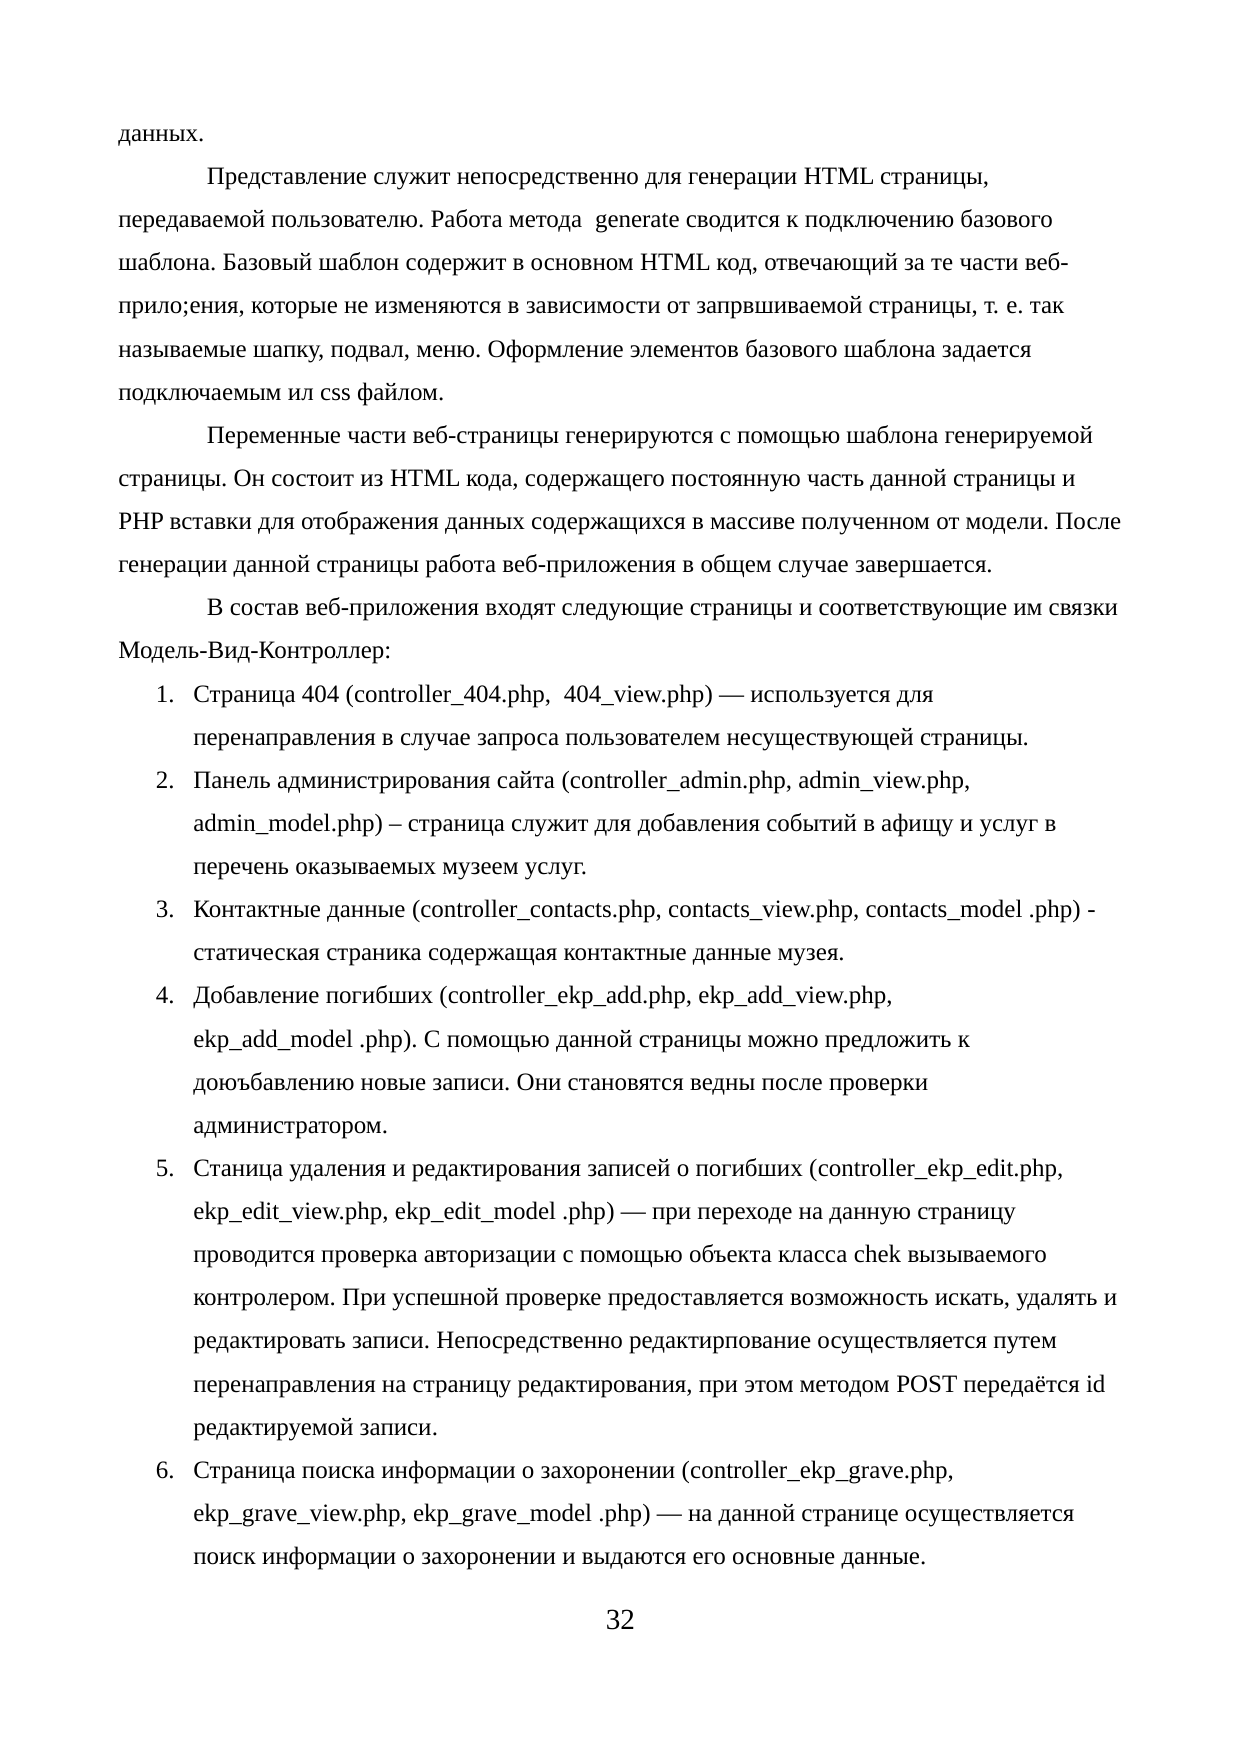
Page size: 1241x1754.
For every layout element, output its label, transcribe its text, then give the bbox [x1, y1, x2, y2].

list Контактные данные (controller_contacts.php, contacts_view.php, contacts_model .php) - статическая страника содержащая контактные данные музея. [156, 894, 1122, 966]
list Панель администрирования сайта (controller_admin.php, admin_view.php, admin_model.php) – страница служит для добавления событий в афищу и услуг в перечень оказываемых музеем услуг. [156, 765, 1122, 880]
text В состав веб-приложения входят следующие страницы и соответствующие им связки Модель-Вид-Контроллер: [118, 592, 1122, 664]
text Переменные части веб-страницы генерируются с помощью шаблона генерируемой страницы. Он состоит из HTML кода, содержащего постоянную часть данной страницы и PHP вставки для отображения данных содержащихся в массиве полученном от модели. После генерации данной страницы работа веб-приложения в общем случае завершается. [118, 420, 1122, 578]
text данных. [118, 118, 1122, 147]
list Страница поиска информации о захоронении (controller_ekp_grave.php, ekp_grave_view.php, ekp_grave_model .php) — на данной странице осуществляется поиск информации о захоронении и выдаются его основные данные. [156, 1455, 1122, 1570]
list Страница 404 (controller_404.php, 404_view.php) — используется для перенаправления в случае запроса пользователем несуществующей страницы. [156, 679, 1122, 751]
text Представление служит непосредственно для генерации HTML страницы, передаваемой пользователю. Работа метода generate сводится к подключению базового шаблона. Базовый шаблон содержит в основном HTML код, отвечающий за те части веб-прило;ения, которые не изменяются в зависимости от запрвшиваемой страницы, т. е. так называемые шапку, подвал, меню. Оформление элементов базового шаблона задается подключаемым ил css файлом. [118, 161, 1122, 406]
list Добавление погибших (controller_ekp_add.php, ekp_add_view.php, ekp_add_model .php). С помощью данной страницы можно предложить к доюъбавлению новые записи. Они становятся ведны после проверки администратором. [156, 981, 1122, 1139]
list Станица удаления и редактирования записей о погибших (controller_ekp_edit.php, ekp_edit_view.php, ekp_edit_model .php) — при переходе на данную страницу проводится проверка авторизации с помощью объекта класса chek вызываемого контролером. При успешной проверке предоставляется возможность искать, удалять и редактировать записи. Непосредственно редактирпование осуществляется путем перенаправления на страницу редактирования, при этом методом POST передаётся id редактируемой записи. [156, 1153, 1122, 1441]
